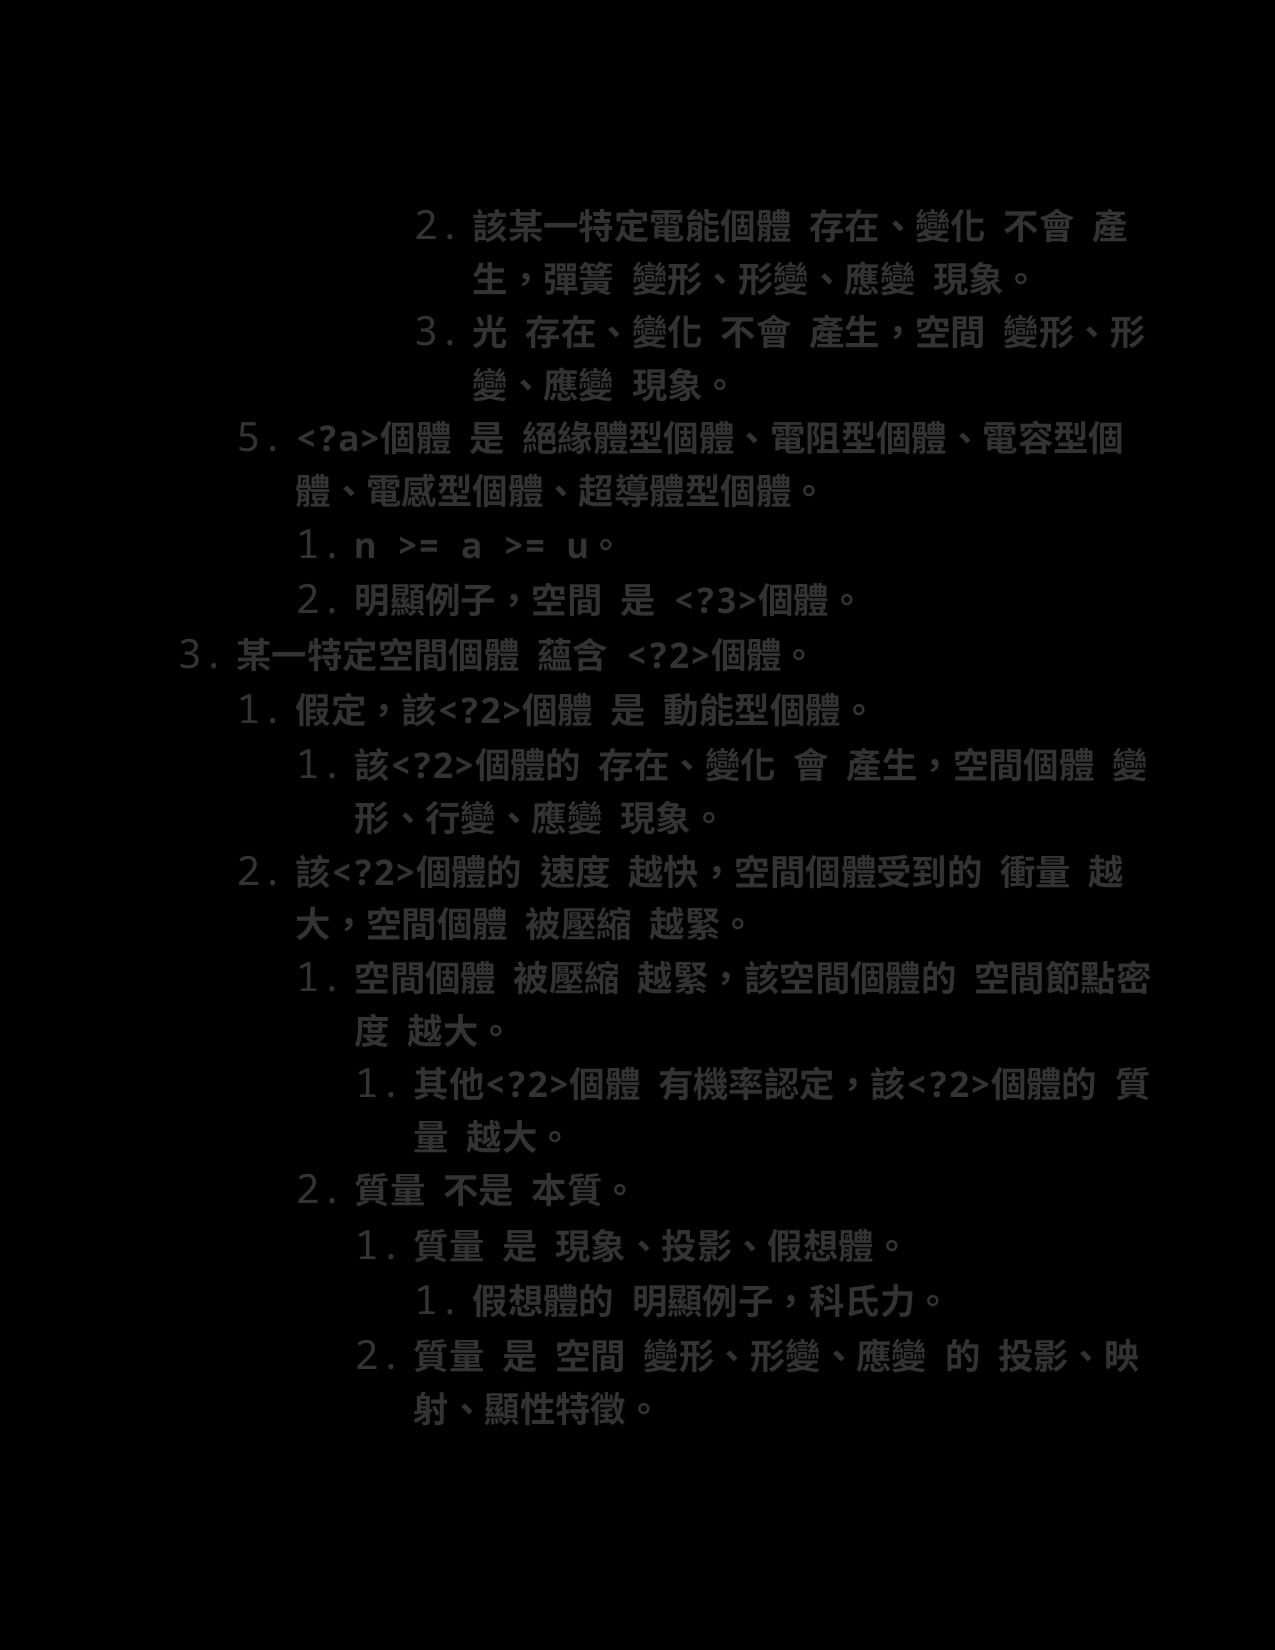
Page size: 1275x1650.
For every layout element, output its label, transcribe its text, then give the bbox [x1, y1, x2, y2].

list 質量 是 現象、投影、假想體。 [354, 1216, 1157, 1271]
list n >= a >= u。 [295, 515, 1157, 570]
list <?a>個體 是 絕緣體型個體、電阻型個體、電容型個體、電感型個體、超導體型個體。 [236, 408, 1157, 515]
list 明顯例子，空間 是 <?3>個體。 [295, 570, 1157, 625]
list 假想體的 明顯例子，科氏力。 [413, 1271, 1157, 1326]
list 該<?2>個體的 速度 越快，空間個體受到的 衝量 越大，空間個體 被壓縮 越緊。 [236, 842, 1157, 948]
list 質量 是 空間 變形、形變、應變 的 投影、映射、顯性特徵。 [354, 1326, 1157, 1432]
list 某一特定空間個體 蘊含 <?2>個體。 [177, 625, 1157, 680]
list 空間個體 被壓縮 越緊，該空間個體的 空間節點密度 越大。 [295, 948, 1157, 1054]
list 質量 不是 本質。 [295, 1161, 1157, 1216]
list 該<?2>個體的 存在、變化 會 產生，空間個體 變形、行變、應變 現象。 [295, 735, 1157, 842]
list 光 存在、變化 不會 產生，空間 變形、形變、應變 現象。 [413, 302, 1157, 408]
list 其他<?2>個體 有機率認定，該<?2>個體的 質量 越大。 [354, 1054, 1157, 1161]
list 假定，該<?2>個體 是 動能型個體。 [236, 680, 1157, 735]
list 該某一特定電能個體 存在、變化 不會 產生，彈簧 變形、形變、應變 現象。 [413, 196, 1157, 302]
